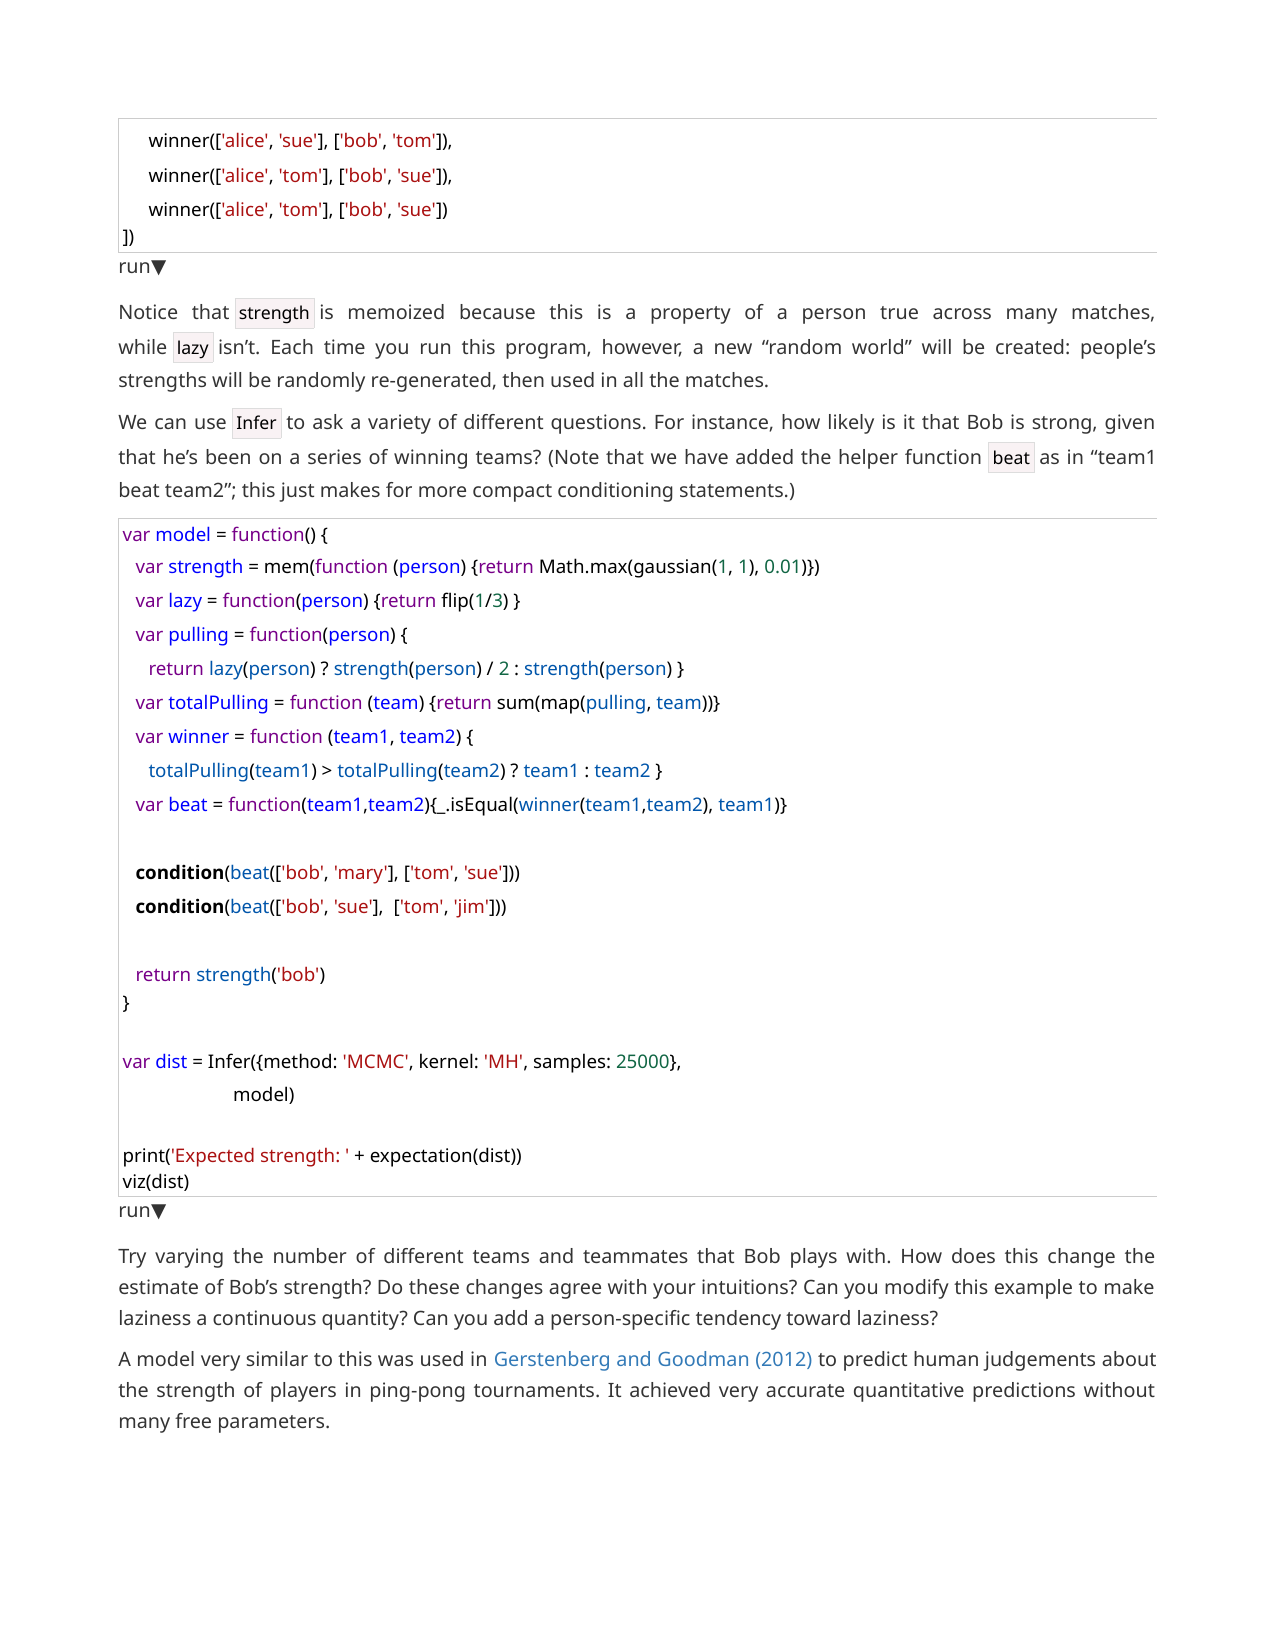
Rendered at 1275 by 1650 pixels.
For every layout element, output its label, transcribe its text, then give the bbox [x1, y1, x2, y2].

text run▼ [118, 1197, 1157, 1223]
text winner(['alice', 'tom'], ['bob', 'sue']), [119, 152, 1157, 186]
text ​ [119, 816, 1157, 850]
text var pulling = function(person) { [119, 611, 1157, 646]
text var totalPulling = function (team) {return sum(map(pulling, team))} [119, 679, 1157, 714]
text totalPulling(team1) > totalPulling(team2) ? team1 : team2 } [119, 748, 1157, 782]
text } [119, 986, 1157, 1012]
text ​ [119, 918, 1157, 952]
text We can use Infer to ask a variety of different questions. For instance, how likely is it that Bob is strong, given that he’s been on a series of winning teams? (Note that we have added the helper function beat as in “team1 beat team2”; this just makes for more compact conditioning statements.) [118, 408, 1157, 503]
text var beat = function(team1,team2){_.isEqual(winner(team1,team2), team1)} [119, 782, 1157, 816]
text Try varying the number of different teams and teammates that Bob plays with. How does this change the estimate of Bob’s strength? Do these changes agree with your intuitions? Can you modify this example to make laziness a continuous quantity? Can you add a person-specific tendency toward laziness? [118, 1242, 1157, 1331]
text var dist = Infer({method: 'MCMC', kernel: 'MH', samples: 25000}, [119, 1046, 1157, 1071]
text ]) [119, 220, 1157, 252]
text model) [119, 1071, 1157, 1105]
text A model very similar to this was used in Gerstenberg and Goodman (2012) to predict human judgements about the strength of players in ping-pong tournaments. It achieved very accurate quantitative predictions without many free parameters. [118, 1345, 1157, 1434]
text winner(['alice', 'tom'], ['bob', 'sue']) [119, 186, 1157, 220]
text Notice that strength is memoized because this is a property of a person true across many matches, while lazy isn’t. Each time you run this program, however, a new “random world” will be created: people’s strengths will be randomly re-generated, then used in all the matches. [118, 297, 1157, 393]
text ​ [119, 1012, 1157, 1046]
text ​ [119, 1105, 1157, 1139]
text return lazy(person) ? strength(person) / 2 : strength(person) } [119, 646, 1157, 679]
text var model = function() { [119, 519, 1157, 543]
text condition(beat(['bob', 'mary'], ['tom', 'sue'])) [119, 850, 1157, 884]
text winner(['alice', 'sue'], ['bob', 'tom']), [119, 119, 1157, 152]
text var winner = function (team1, team2) { [119, 714, 1157, 748]
text return strength('bob') [119, 952, 1157, 986]
text var strength = mem(function (person) {return Math.max(gaussian(1, 1), 0.01)}) [119, 543, 1157, 577]
text var lazy = function(person) {return flip(1/3) } [119, 577, 1157, 611]
text condition(beat(['bob', 'sue'], ['tom', 'jim'])) [119, 884, 1157, 918]
text viz(dist) [119, 1165, 1157, 1196]
text run▼ [118, 253, 1157, 279]
text print('Expected strength: ' + expectation(dist)) [119, 1139, 1157, 1165]
